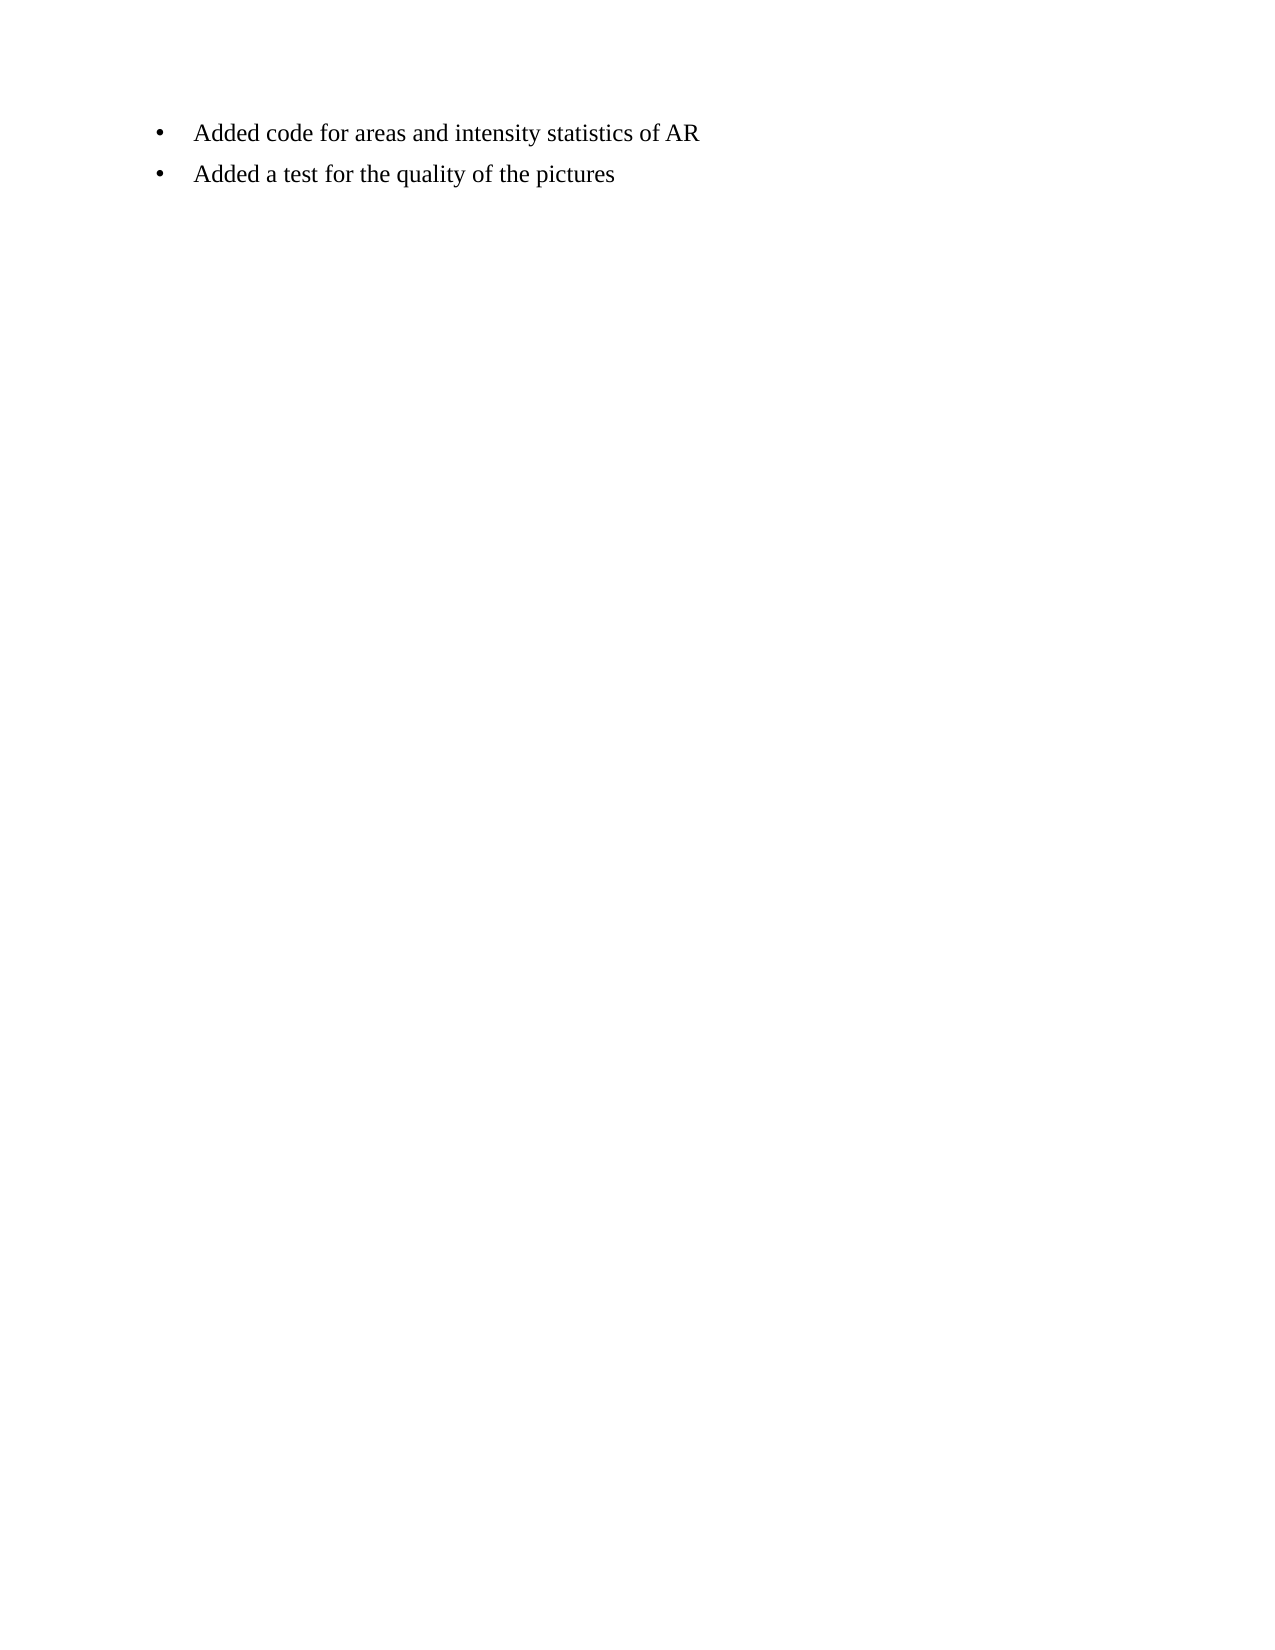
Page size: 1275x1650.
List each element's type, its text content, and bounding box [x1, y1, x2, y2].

list Added a test for the quality of the pictures [156, 159, 1157, 188]
list Added code for areas and intensity statistics of AR [156, 118, 1157, 147]
